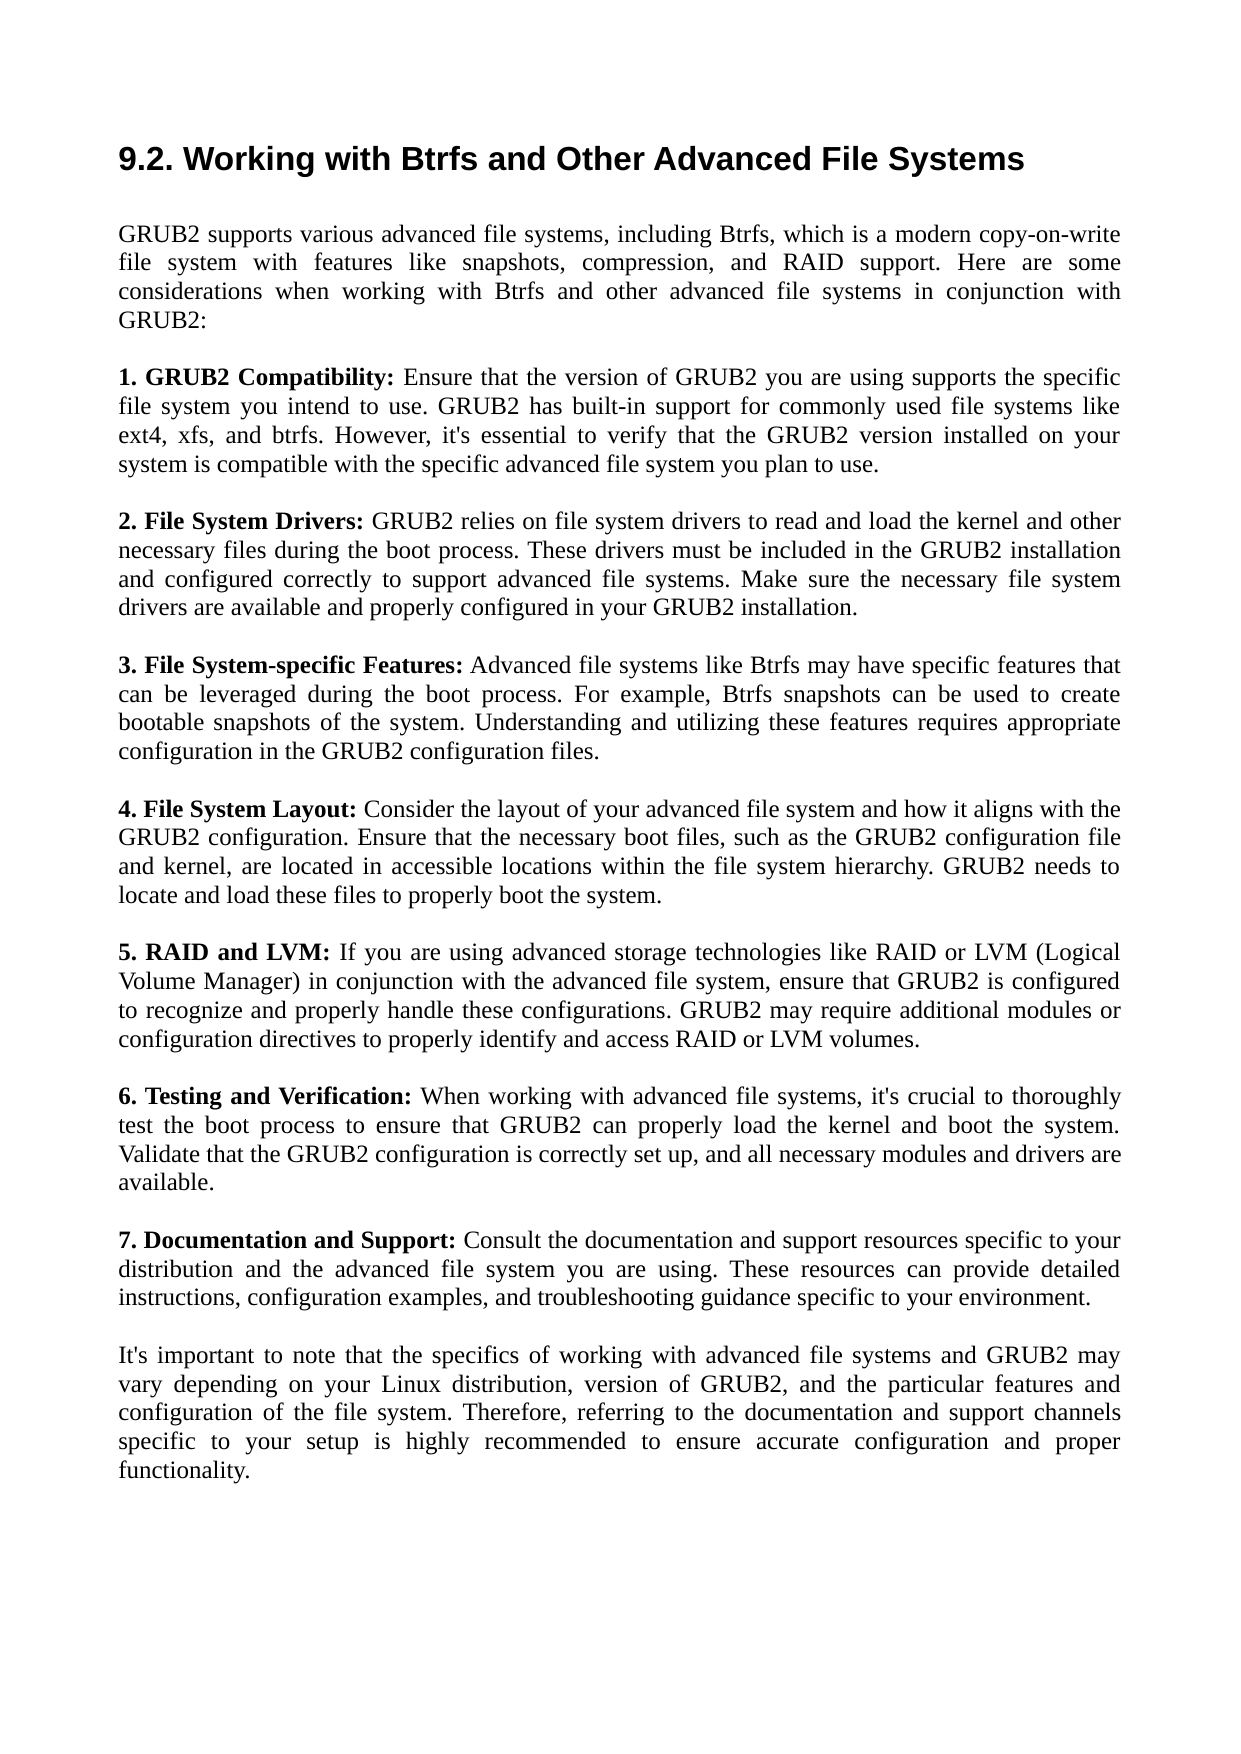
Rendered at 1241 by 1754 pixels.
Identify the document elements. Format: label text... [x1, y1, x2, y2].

text 2. File System Drivers: GRUB2 relies on file system drivers to read and load the kernel and other necessary files during the boot process. These drivers must be included in the GRUB2 installation and configured correctly to support advanced file systems. Make sure the necessary file system drivers are available and properly configured in your GRUB2 installation. [118, 506, 1122, 621]
text 6. Testing and Verification: When working with advanced file systems, it's crucial to thoroughly test the boot process to ensure that GRUB2 can properly load the kernel and boot the system. Validate that the GRUB2 configuration is correctly set up, and all necessary modules and drivers are available. [118, 1081, 1122, 1196]
text 1. GRUB2 Compatibility: Ensure that the version of GRUB2 you are using supports the specific file system you intend to use. GRUB2 has built-in support for commonly used file systems like ext4, xfs, and btrfs. However, it's essential to verify that the GRUB2 version installed on your system is compatible with the specific advanced file system you plan to use. [118, 362, 1122, 477]
text GRUB2 supports various advanced file systems, including Btrfs, which is a modern copy-on-write file system with features like snapshots, compression, and RAID support. Here are some considerations when working with Btrfs and other advanced file systems in conjunction with GRUB2: [118, 219, 1122, 334]
text 3. File System-specific Features: Advanced file systems like Btrfs may have specific features that can be leveraged during the boot process. For example, Btrfs snapshots can be used to create bootable snapshots of the system. Understanding and utilizing these features requires appropriate configuration in the GRUB2 configuration files. [118, 650, 1122, 765]
subtitle 9.2. Working with Btrfs and Other Advanced File Systems [118, 139, 1122, 177]
text 7. Documentation and Support: Consult the documentation and support resources specific to your distribution and the advanced file system you are using. These resources can provide detailed instructions, configuration examples, and troubleshooting guidance specific to your environment. [118, 1225, 1122, 1311]
text 4. File System Layout: Consider the layout of your advanced file system and how it aligns with the GRUB2 configuration. Ensure that the necessary boot files, such as the GRUB2 configuration file and kernel, are located in accessible locations within the file system hierarchy. GRUB2 needs to locate and load these files to properly boot the system. [118, 794, 1122, 909]
text It's important to note that the specifics of working with advanced file systems and GRUB2 may vary depending on your Linux distribution, version of GRUB2, and the particular features and configuration of the file system. Therefore, referring to the documentation and support channels specific to your setup is highly recommended to ensure accurate configuration and proper functionality. [118, 1340, 1122, 1484]
text 5. RAID and LVM: If you are using advanced storage technologies like RAID or LVM (Logical Volume Manager) in conjunction with the advanced file system, ensure that GRUB2 is configured to recognize and properly handle these configurations. GRUB2 may require additional modules or configuration directives to properly identify and access RAID or LVM volumes. [118, 937, 1122, 1052]
